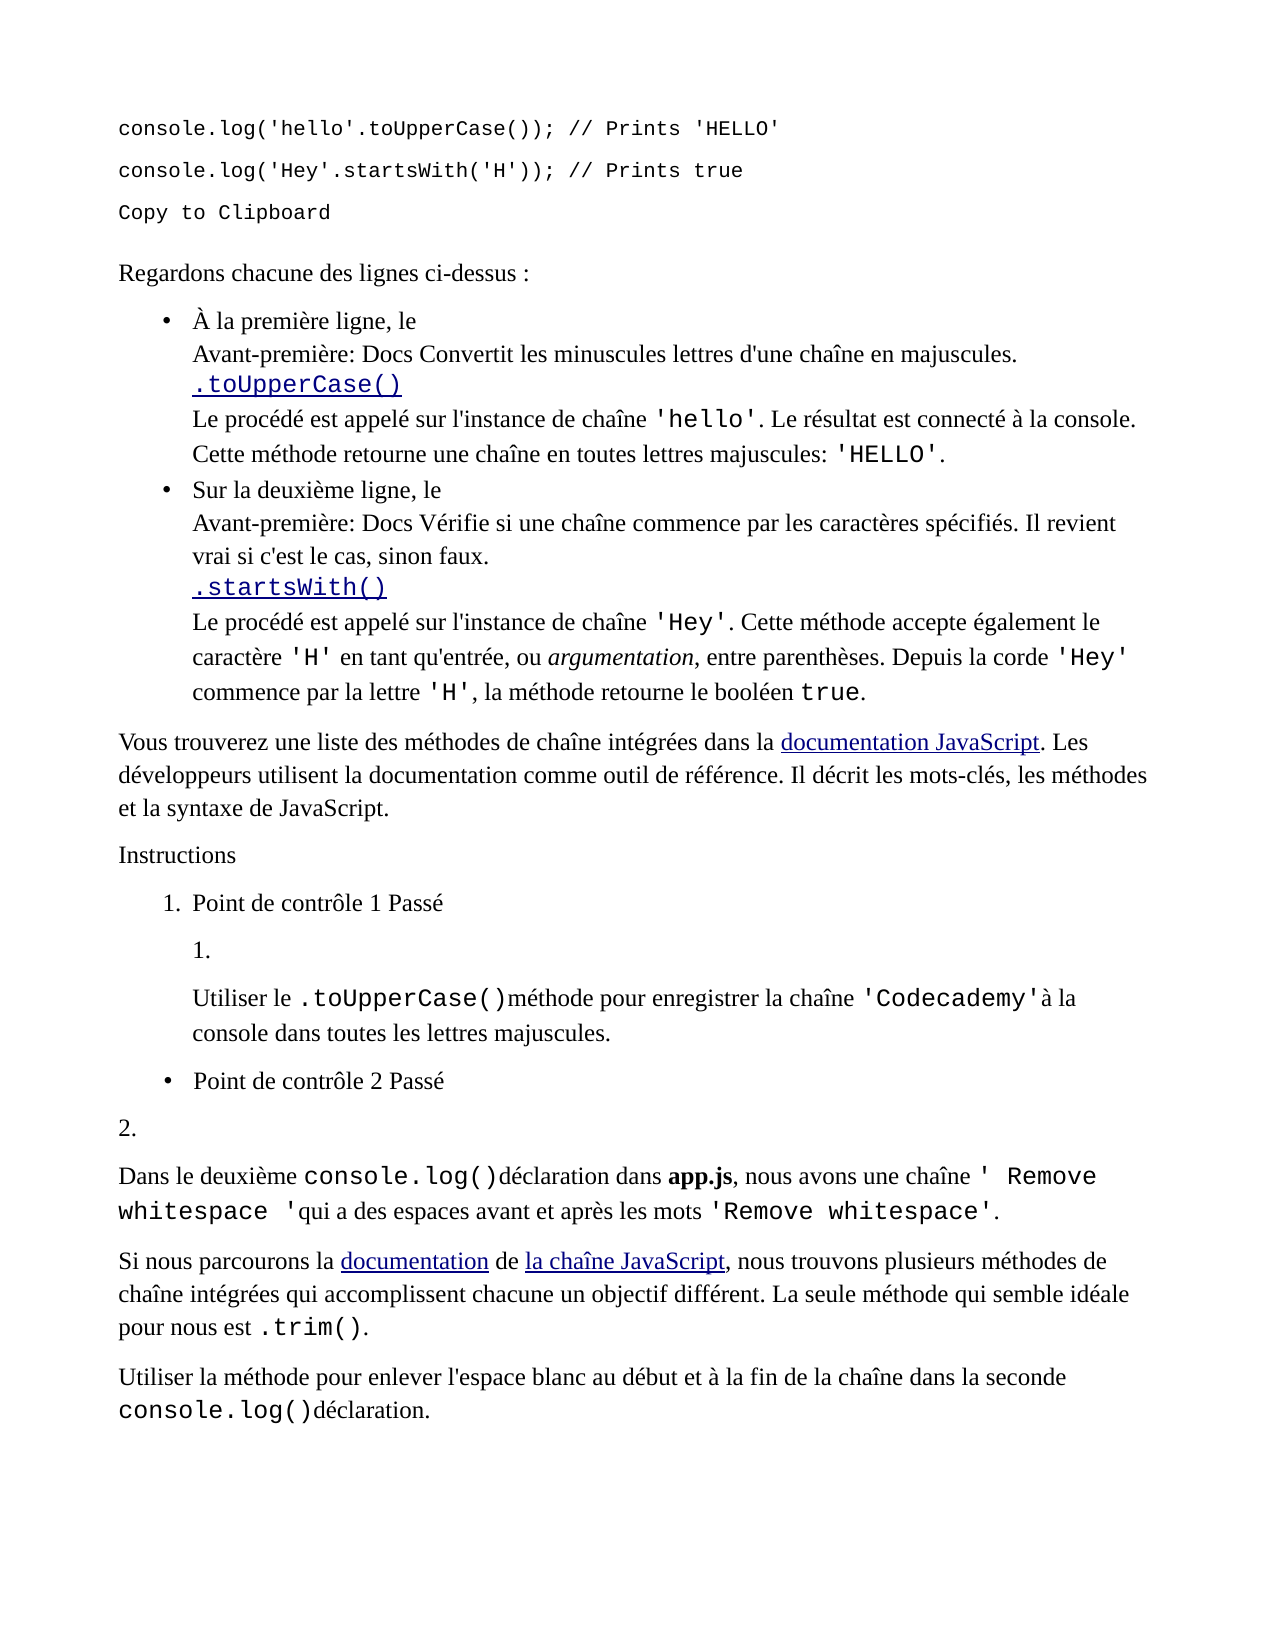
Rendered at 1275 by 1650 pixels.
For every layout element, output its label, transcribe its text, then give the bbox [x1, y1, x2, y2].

text Si nous parcourons la documentation de la chaîne JavaScript, nous trouvons plusieurs méthodes de chaîne intégrées qui accomplissent chacune un objectif différent. La seule méthode qui semble idéale pour nous est .trim(). [118, 1246, 1157, 1343]
text Dans le deuxième console.log()déclaration dans app.js, nous avons une chaîne ' Remove whitespace 'qui a des espaces avant et après les mots 'Remove whitespace'. [118, 1161, 1157, 1227]
list Point de contrôle 2 Passé [164, 1066, 1157, 1095]
list Le procédé est appelé sur l'instance de chaîne 'hello'. Le résultat est connecté à la console. Cette méthode retourne une chaîne en toutes lettres majuscules: 'HELLO'. [162, 404, 1157, 470]
text console.log('Hey'.startsWith('H')); // Prints true [118, 160, 1157, 183]
list Avant-première: Docs Vérifie si une chaîne commence par les caractères spécifiés. Il revient vrai si c'est le cas, sinon faux. [162, 508, 1157, 570]
text Utiliser la méthode pour enlever l'espace blanc au début et à la fin de la chaîne dans la seconde console.log()déclaration. [118, 1362, 1157, 1426]
list .startsWith() [162, 574, 1157, 602]
text Regardons chacune des lignes ci-dessus : [118, 258, 1157, 287]
list Le procédé est appelé sur l'instance de chaîne 'Hey'. Cette méthode accepte également le caractère 'H' en tant qu'entrée, ou argumentation, entre parenthèses. Depuis la corde 'Hey' commence par la lettre 'H', la méthode retourne le booléen true. [162, 607, 1157, 708]
text console.log('hello'.toUpperCase()); // Prints 'HELLO' [118, 118, 1157, 142]
list À la première ligne, le [162, 306, 1157, 335]
text Instructions [118, 840, 1157, 869]
list Avant-première: Docs Convertit les minuscules lettres d'une chaîne en majuscules. [162, 339, 1157, 368]
list 1. [162, 936, 1157, 964]
text Vous trouverez une liste des méthodes de chaîne intégrées dans la documentation JavaScript. Les développeurs utilisent la documentation comme outil de référence. Il décrit les mots-clés, les méthodes et la syntaxe de JavaScript. [118, 727, 1157, 822]
list Point de contrôle 1 Passé [162, 888, 1157, 917]
text 2. [118, 1113, 1157, 1142]
list Sur la deuxième ligne, le [162, 475, 1157, 504]
list .toUpperCase() [162, 372, 1157, 400]
list Utiliser le .toUpperCase()méthode pour enregistrer la chaîne 'Codecademy'à la console dans toutes les lettres majuscules. [162, 983, 1157, 1047]
text Copy to Clipboard [118, 202, 1157, 225]
